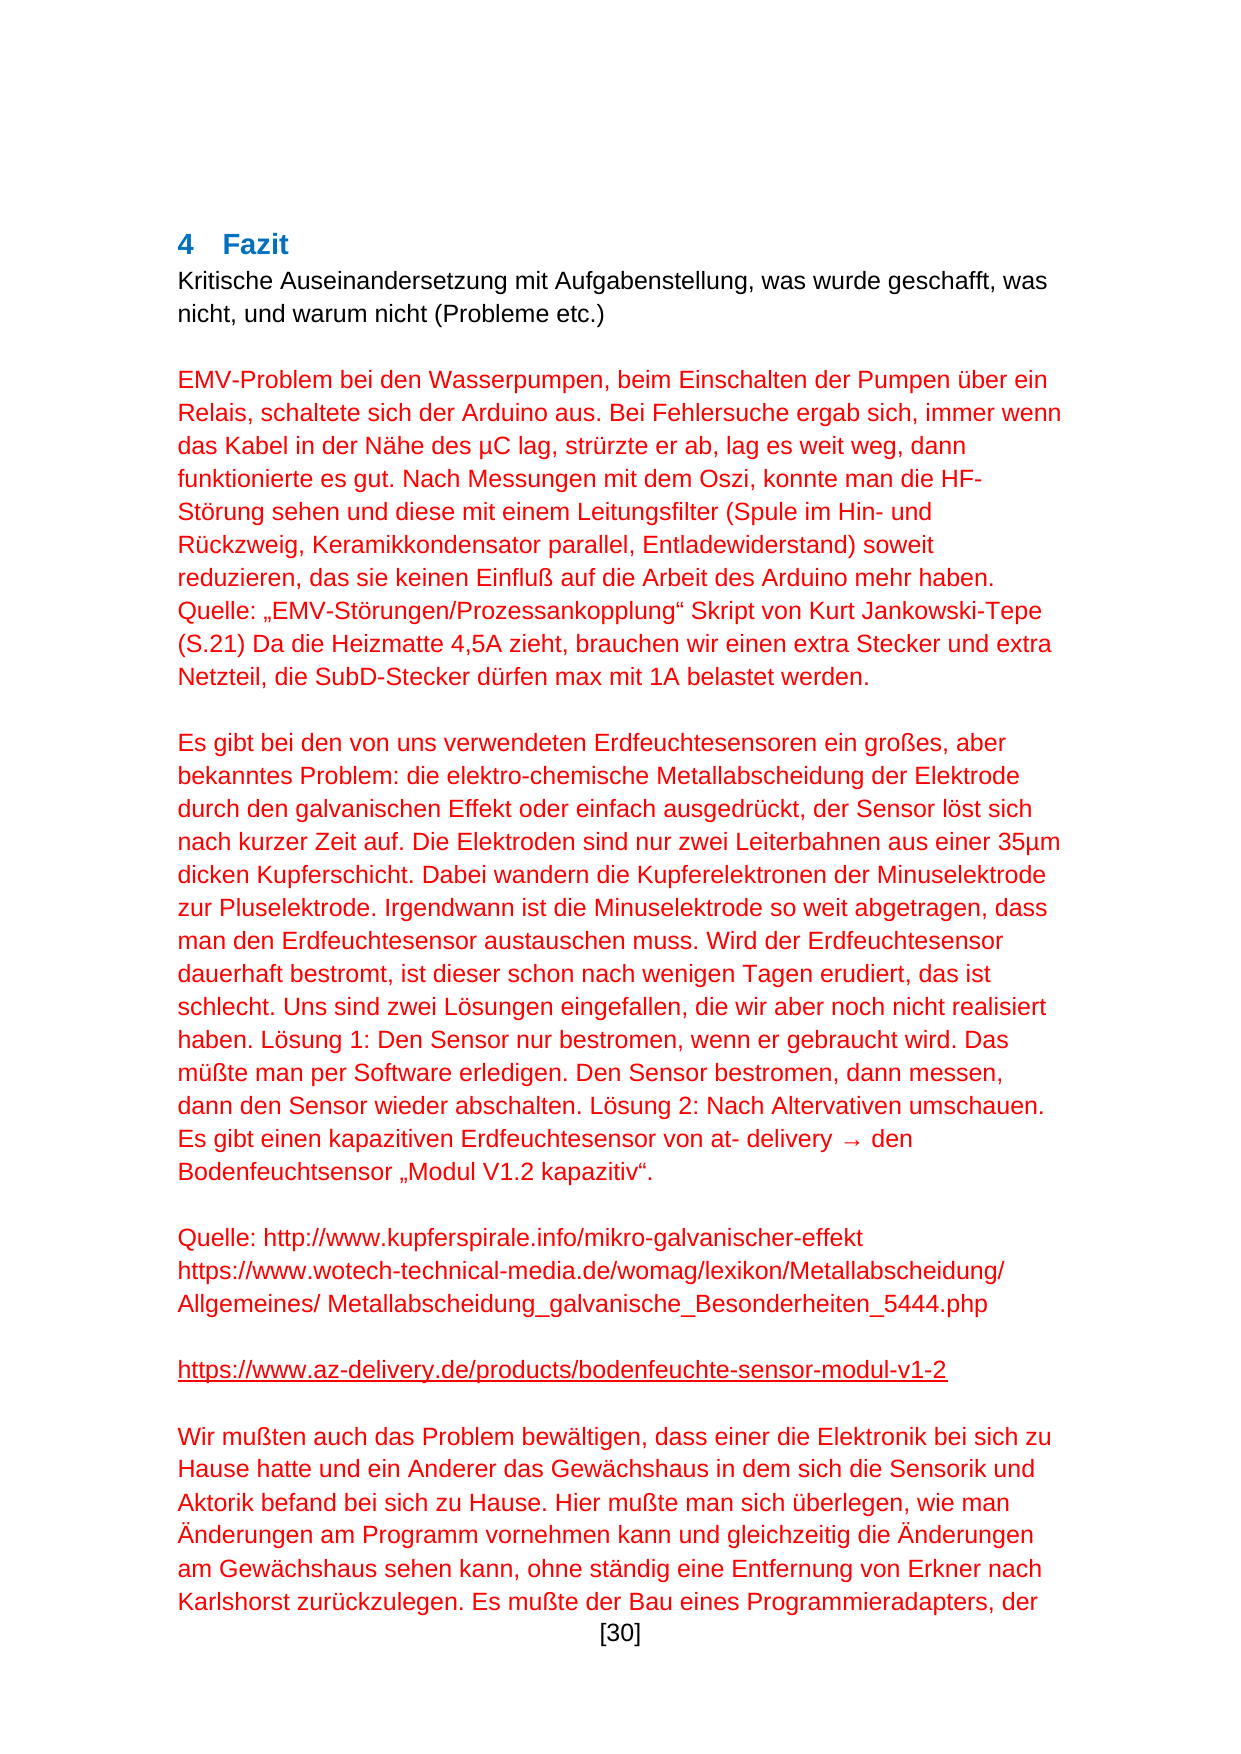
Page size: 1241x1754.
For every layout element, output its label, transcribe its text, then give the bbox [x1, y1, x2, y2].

text Quelle: http://www.kupferspirale.info/mikro-galvanischer-effekt https://www.wotech-technical-media.de/womag/lexikon/Metallabscheidung/Allgemeines/ Metallabscheidung_galvanische_Besonderheiten_5444.php [177, 1223, 1063, 1318]
text Wir mußten auch das Problem bewältigen, dass einer die Elektronik bei sich zu Hause hatte und ein Anderer das Gewächshaus in dem sich die Sensorik und Aktorik befand bei sich zu Hause. Hier mußte man sich überlegen, wie man Änderungen am Programm vornehmen kann und gleichzeitig die Änderungen am Gewächshaus sehen kann, ohne ständig eine Entfernung von Erkner nach Karlshorst zurückzulegen. Es mußte der Bau eines Programmieradapters, der [177, 1421, 1063, 1615]
text https://www.az-delivery.de/products/bodenfeuchte-sensor-modul-v1-2 [177, 1355, 1063, 1384]
text Kritische Auseinandersetzung mit Aufgabenstellung, was wurde geschafft, was nicht, und warum nicht (Probleme etc.) [177, 266, 1063, 327]
text Es gibt bei den von uns verwendeten Erdfeuchtesensoren ein großes, aber bekanntes Problem: die elektro-chemische Metallabscheidung der Elektrode durch den galvanischen Effekt oder einfach ausgedrückt, der Sensor löst sich nach kurzer Zeit auf. Die Elektroden sind nur zwei Leiterbahnen aus einer 35µm dicken Kupferschicht. Dabei wandern die Kupferelektronen der Minuselektrode zur Pluselektrode. Irgendwann ist die Minuselektrode so weit abgetragen, dass man den Erdfeuchtesensor austauschen muss. Wird der Erdfeuchtesensor dauerhaft bestromt, ist dieser schon nach wenigen Tagen erudiert, das ist schlecht. Uns sind zwei Lösungen eingefallen, die wir aber noch nicht realisiert haben. Lösung 1: Den Sensor nur bestromen, wenn er gebraucht wird. Das müßte man per Software erledigen. Den Sensor bestromen, dann messen, dann den Sensor wieder abschalten. Lösung 2: Nach Altervativen umschauen. Es gibt einen kapazitiven Erdfeuchtesensor von at- delivery → den Bodenfeuchtsensor „Modul V1.2 kapazitiv“. [177, 728, 1063, 1186]
subtitle Fazit [177, 227, 1063, 261]
text EMV-Problem bei den Wasserpumpen, beim Einschalten der Pumpen über ein Relais, schaltete sich der Arduino aus. Bei Fehlersuche ergab sich, immer wenn das Kabel in der Nähe des µC lag, strürzte er ab, lag es weit weg, dann funktionierte es gut. Nach Messungen mit dem Oszi, konnte man die HF-Störung sehen und diese mit einem Leitungsfilter (Spule im Hin- und Rückzweig, Keramikkondensator parallel, Entladewiderstand) soweit reduzieren, das sie keinen Einfluß auf die Arbeit des Arduino mehr haben. Quelle: „EMV-Störungen/Prozessankopplung“ Skript von Kurt Jankowski-Tepe (S.21) Da die Heizmatte 4,5A zieht, brauchen wir einen extra Stecker und extra Netzteil, die SubD-Stecker dürfen max mit 1A belastet werden. [177, 365, 1063, 691]
